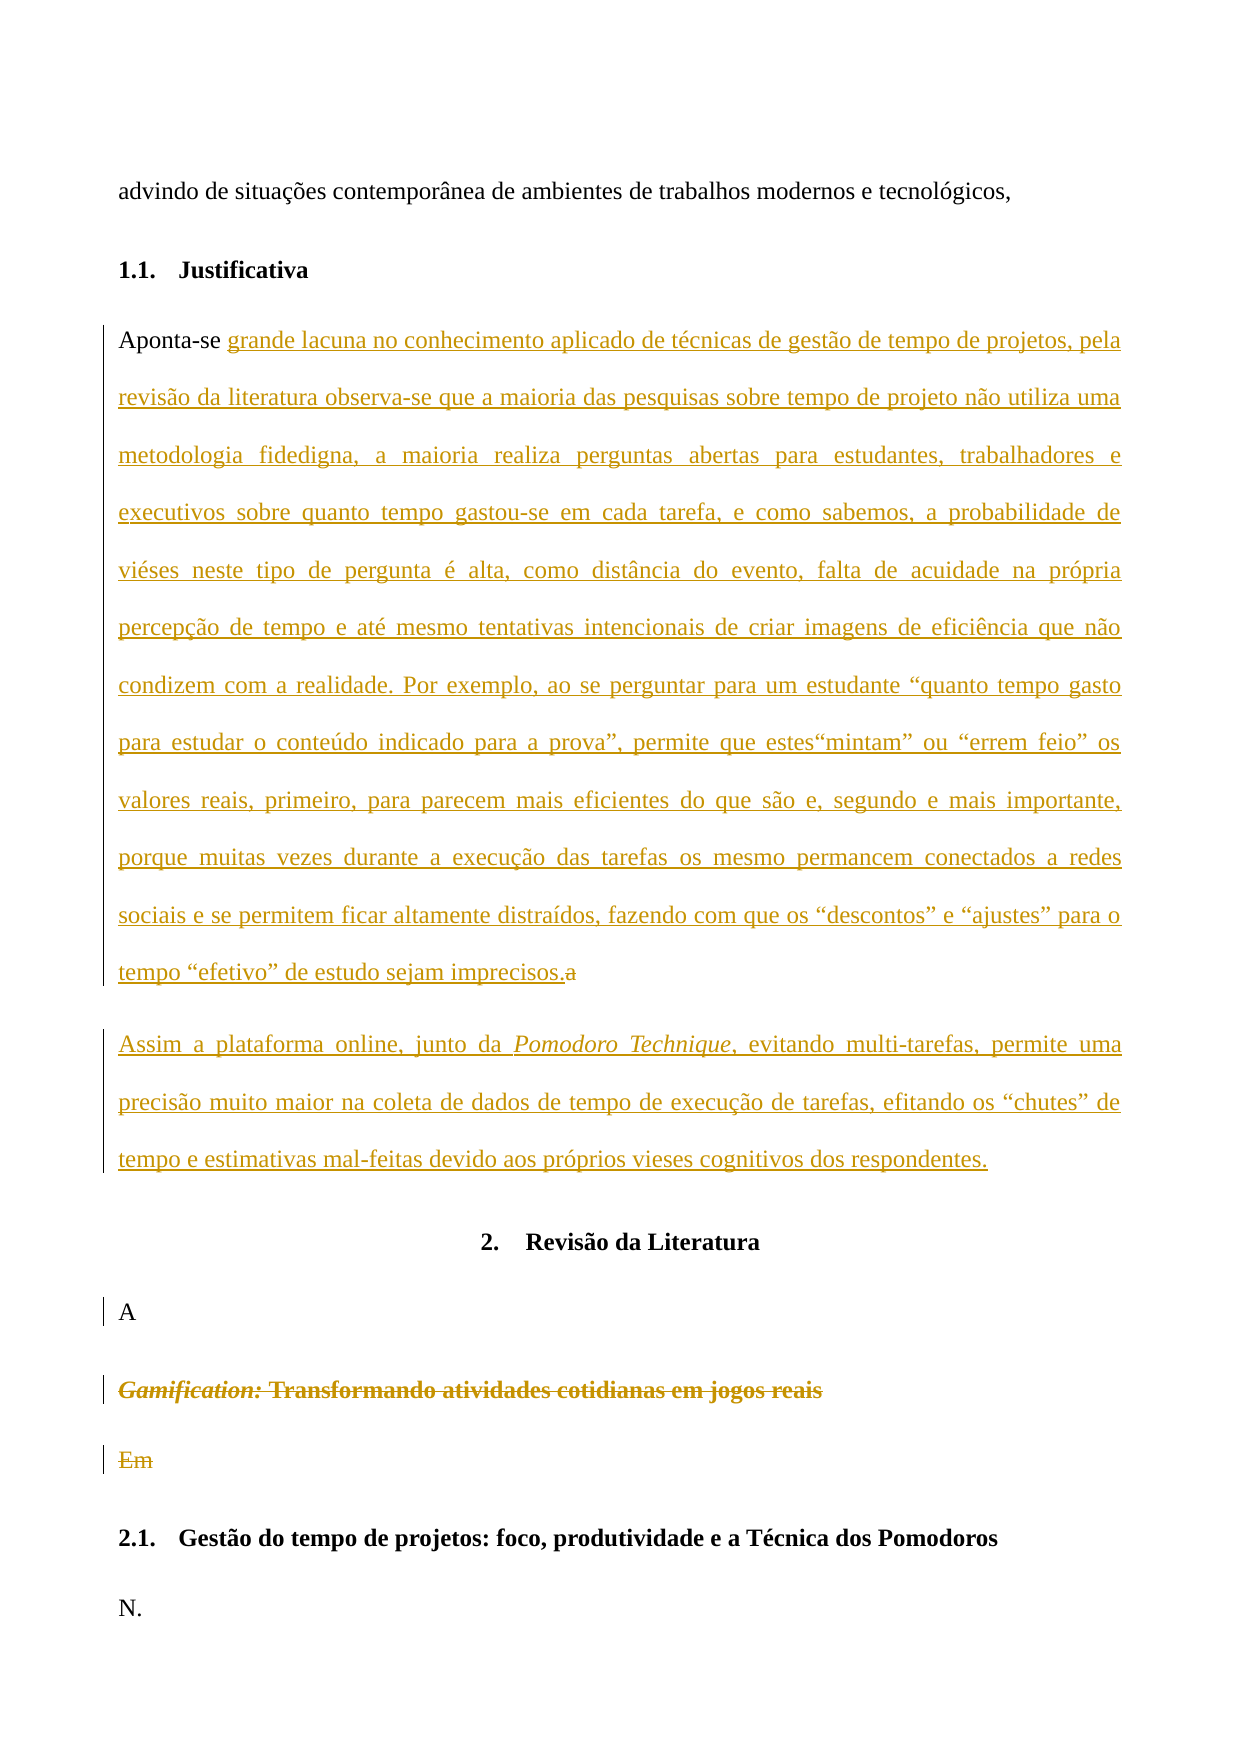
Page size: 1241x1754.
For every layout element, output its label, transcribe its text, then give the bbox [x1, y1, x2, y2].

subtitle Gestão do tempo de projetos: foco, produtividade e a Técnica dos Pomodoros [118, 1523, 1122, 1552]
text executivos sobre quanto tempo gastou-se em cada tarefa, e como sabemos, a probabilidade de viéses neste tipo de pergunta é alta, como distância do evento, falta de acuidade na própria [118, 466, 1122, 580]
subtitle Revisão da Literatura [118, 1227, 1122, 1256]
text porque muitas vezes durante a execução das tarefas os mesmo permancem conectados a redes [118, 811, 1122, 867]
text advindo de situações contemporânea de ambientes de trabalhos modernos e tecnológicos, [118, 176, 1122, 205]
text para estudar o conteúdo indicado para a prova”, permite que estes“mintam” ou “errem feio” os valores reais, primeiro, para parecem mais eficientes do que são e, segundo e mais importante, [118, 696, 1122, 810]
text N. [118, 1593, 1122, 1622]
text Assim a plataforma online, junto da Pomodoro Technique, evitando multi-tarefas, permite uma [118, 1029, 1122, 1054]
text tempo “efetivo” de estudo sejam imprecisos. [118, 926, 1122, 986]
text percepção de tempo e até mesmo tentativas intencionais de criar imagens de eficiência que não [118, 581, 1122, 637]
subtitle Justificativa [118, 255, 1122, 283]
text A [118, 1297, 1122, 1326]
text A [118, 1445, 1122, 1474]
text sociais e se permitem ficar altamente distraídos, fazendo com que os “descontos” e “ajustes” para o [118, 869, 1122, 925]
text Aponta-se grande lacuna no conhecimento aplicado de técnicas de gestão de tempo de projetos, pela revisão da literatura observa-se que a maioria das pesquisas sobre tempo de projeto não utiliza uma metodologia fidedigna, a maioria realiza perguntas abertas para estudantes, trabalhadores e [118, 325, 1122, 465]
text condizem com a realidade. Por exemplo, ao se perguntar para um estudante “quanto tempo gasto [118, 639, 1122, 695]
text precisão muito maior na coleta de dados de tempo de execução de tarefas, efitando os “chutes” de tempo e estimativas mal-feitas devido aos próprios vieses cognitivos dos respondentes. [118, 1055, 1122, 1173]
